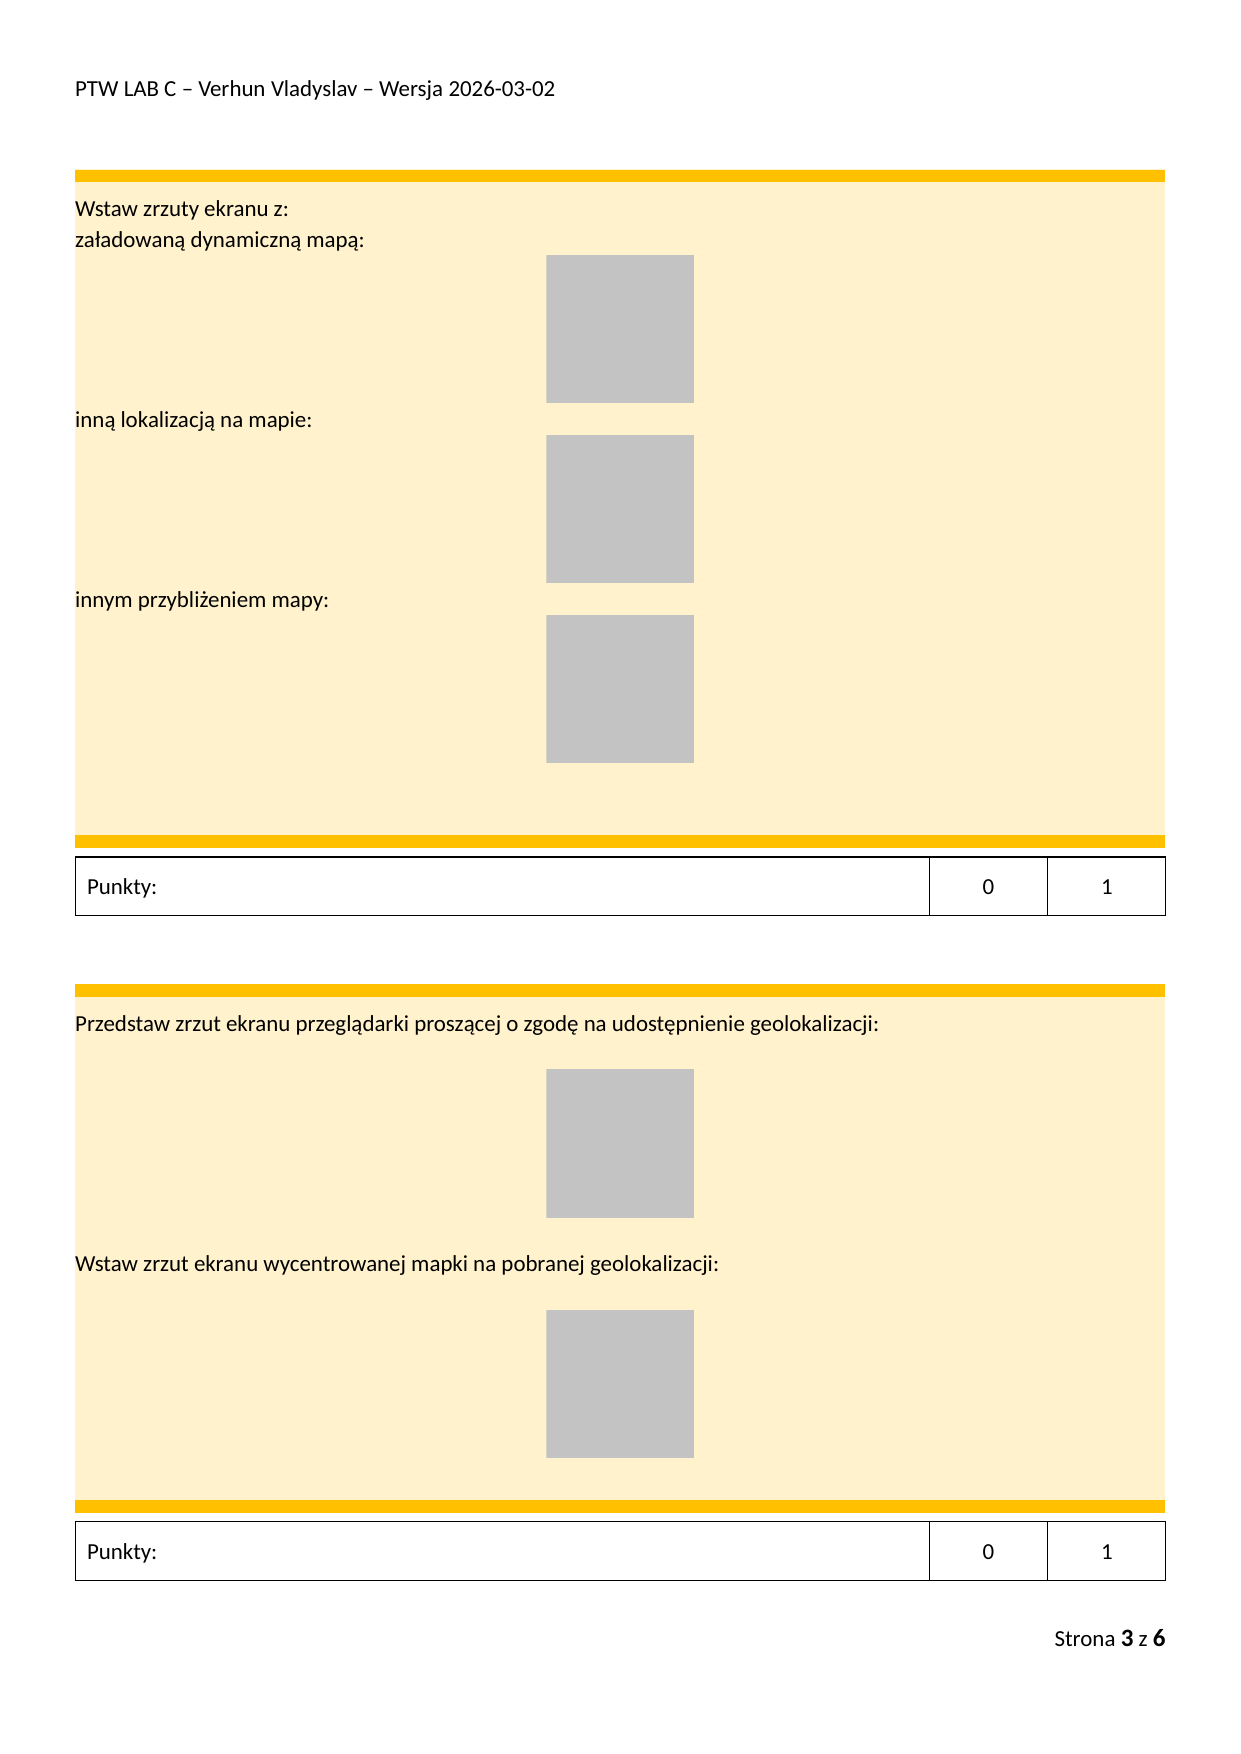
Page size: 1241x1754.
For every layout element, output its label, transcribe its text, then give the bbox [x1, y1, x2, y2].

table_header 1 [1048, 1522, 1165, 1580]
picture [546, 1310, 694, 1458]
picture [546, 435, 694, 583]
text inną lokalizacją na mapie: [75, 380, 1165, 410]
text Wstaw zrzut ekranu wycentrowanej mapki na pobranej geolokalizacji: [75, 1224, 1165, 1255]
text załadowaną dynamiczną mapą: [75, 200, 1165, 230]
table_header 1 [1048, 858, 1165, 915]
picture [546, 615, 694, 763]
picture [546, 255, 694, 403]
text innym przybliżeniem mapy: [75, 560, 1165, 590]
text Przedstaw zrzut ekranu przeglądarki proszącej o zgodę na udostępnienie geolokalizacji: [75, 997, 1165, 1014]
table_header Punkty: [76, 858, 929, 915]
text Wstaw zrzuty ekranu z: [75, 182, 1165, 200]
table_header 0 [930, 858, 1047, 915]
table_header 0 [930, 1522, 1047, 1580]
picture [546, 1069, 694, 1218]
table_header Punkty: [76, 1522, 929, 1580]
